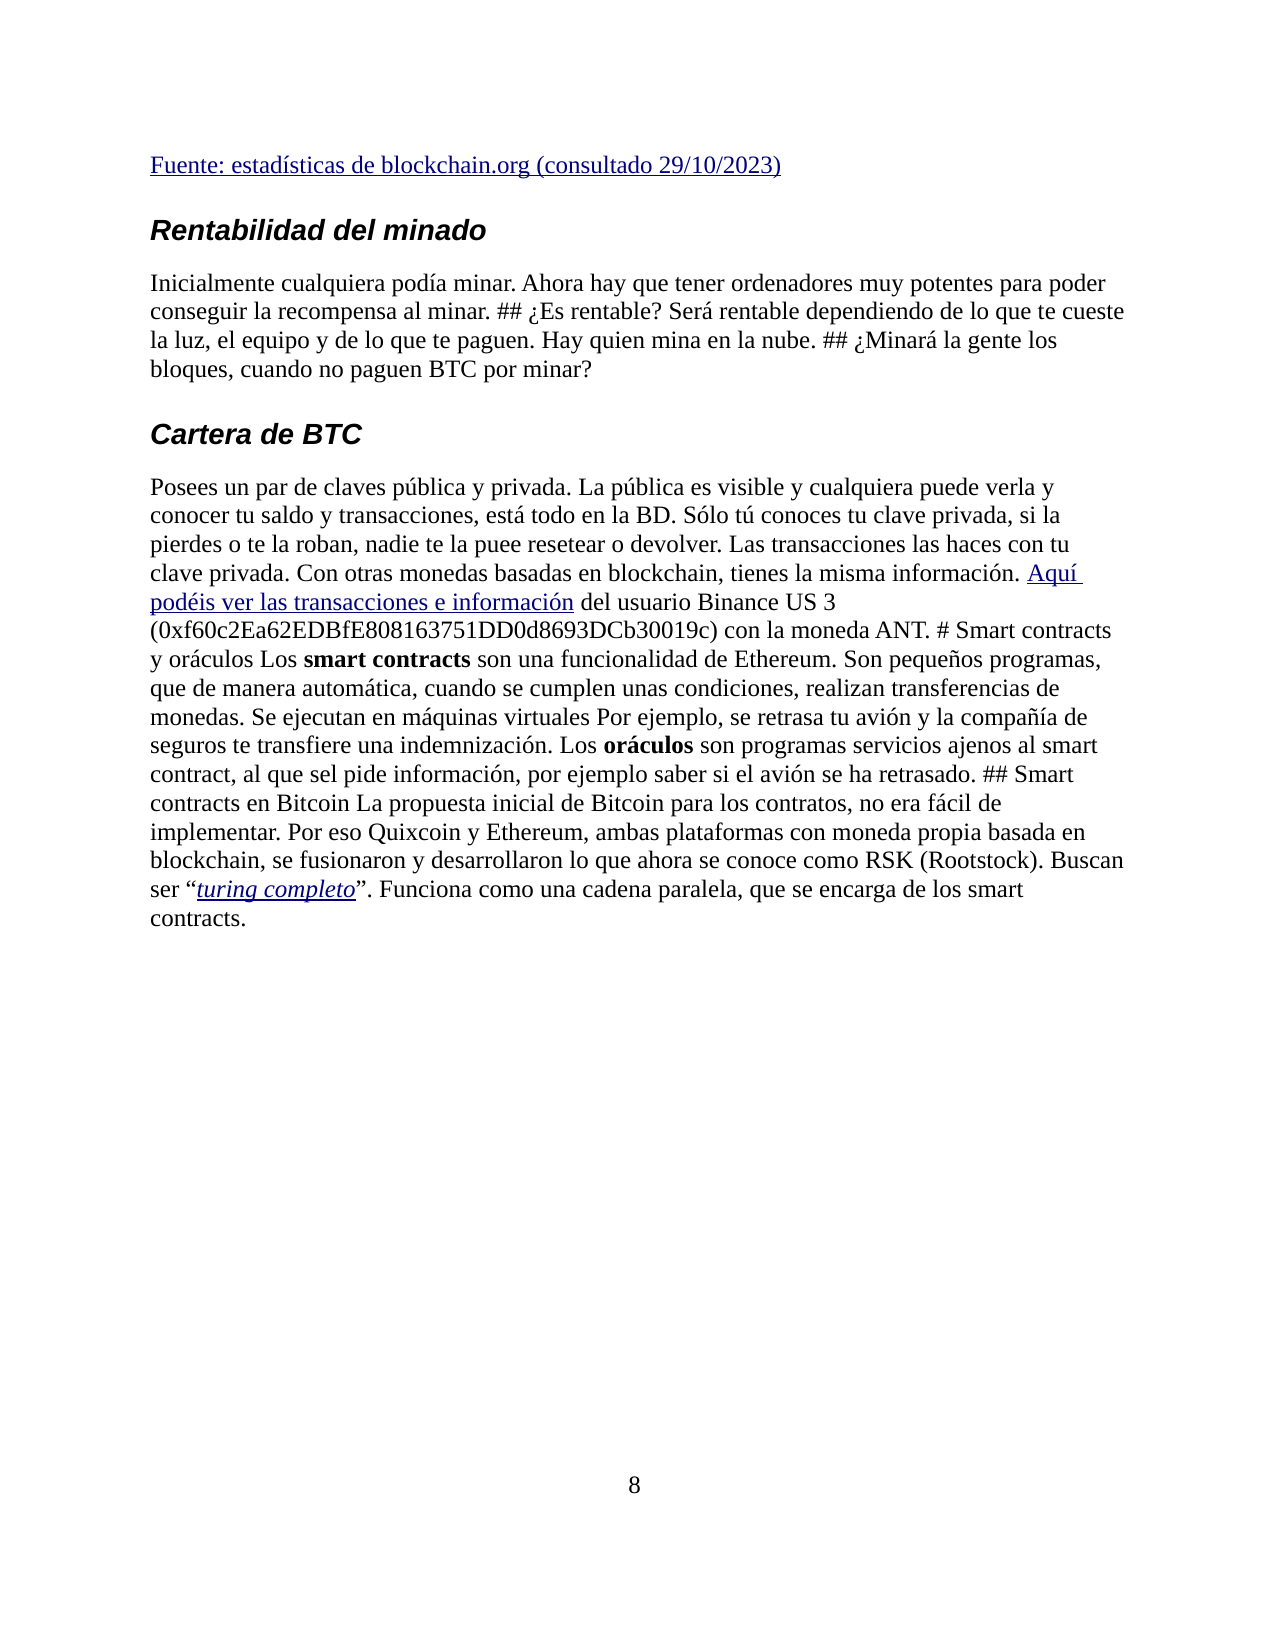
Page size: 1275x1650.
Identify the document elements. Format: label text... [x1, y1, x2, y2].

text Posees un par de claves pública y privada. La pública es visible y cualquiera puede verla y conocer tu saldo y transacciones, está todo en la BD. Sólo tú conoces tu clave privada, si la pierdes o te la roban, nadie te la puee resetear o devolver. Las transacciones las haces con tu clave privada. Con otras monedas basadas en blockchain, tienes la misma información. Aquí podéis ver las transacciones e información del usuario Binance US 3 (0xf60c2Ea62EDBfE808163751DD0d8693DCb30019c) con la moneda ANT. # Smart contracts y oráculos Los smart contracts son una funcionalidad de Ethereum. Son pequeños programas, que de manera automática, cuando se cumplen unas condiciones, realizan transferencias de monedas. Se ejecutan en máquinas virtuales Por ejemplo, se retrasa tu avión y la compañía de seguros te transfiere una indemnización. Los oráculos son programas servicios ajenos al smart contract, al que sel pide información, por ejemplo saber si el avión se ha retrasado. ## Smart contracts en Bitcoin La propuesta inicial de Bitcoin para los contratos, no era fácil de implementar. Por eso Quixcoin y Ethereum, ambas plataformas con moneda propia basada en blockchain, se fusionaron y desarrollaron lo que ahora se conoce como RSK (Rootstock). Buscan ser “turing completo”. Funciona como una cadena paralela, que se encarga de los smart contracts. [150, 472, 1125, 932]
text Inicialmente cualquiera podía minar. Ahora hay que tener ordenadores muy potentes para poder conseguir la recompensa al minar. ## ¿Es rentable? Será rentable dependiendo de lo que te cueste la luz, el equipo y de lo que te paguen. Hay quien mina en la nube. ## ¿Minará la gente los bloques, cuando no paguen BTC por minar? [150, 268, 1125, 383]
subtitle Rentabilidad del minado [150, 213, 1125, 246]
text Fuente: estadísticas de blockchain.org (consultado 29/10/2023) [150, 150, 1125, 179]
subtitle Cartera de BTC [150, 417, 1125, 450]
